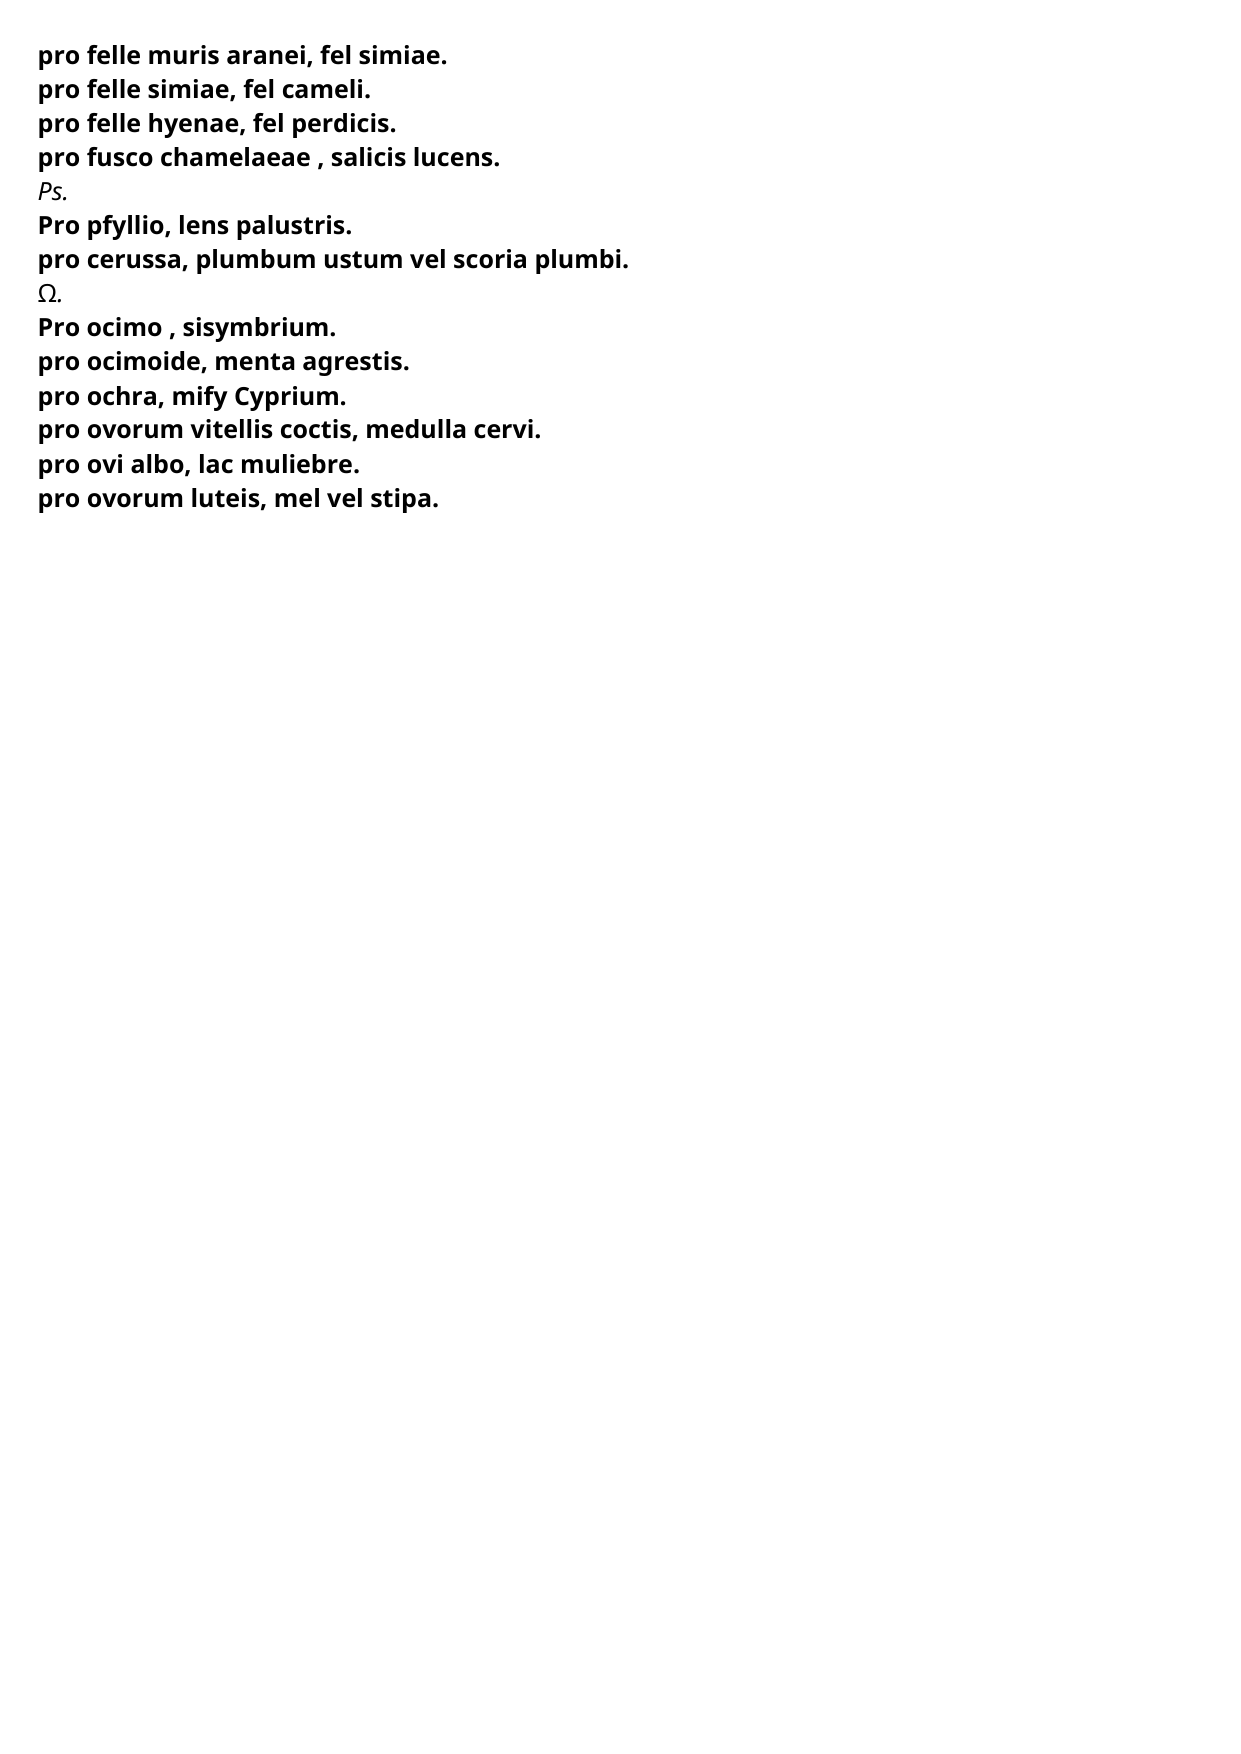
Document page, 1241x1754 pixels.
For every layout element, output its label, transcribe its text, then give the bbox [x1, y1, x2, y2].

text pro cerussa, plumbum ustum vel scoria plumbi. [37, 242, 1203, 276]
text pro ovi albo, lac muliebre. [37, 446, 1203, 480]
text pro ochra, mify Cyprium. [37, 378, 1203, 412]
text pro ovorum luteis, mel vel stipa. [37, 480, 1203, 514]
text pro felle hyenae, fel perdicis. [37, 106, 1203, 140]
text pro ocimoide, menta agrestis. [37, 344, 1203, 378]
text pro felle muris aranei, fel simiae. [37, 37, 1203, 72]
text Ps. [37, 174, 1203, 208]
text pro felle simiae, fel cameli. [37, 72, 1203, 106]
text Ω. [37, 276, 1203, 310]
text pro ovorum vitellis coctis, medulla cervi. [37, 412, 1203, 446]
text Pro pfyllio, lens palustris. [37, 208, 1203, 242]
text Pro ocimo , sisymbrium. [37, 310, 1203, 344]
text pro fusco chamelaeae , salicis lucens. [37, 140, 1203, 174]
